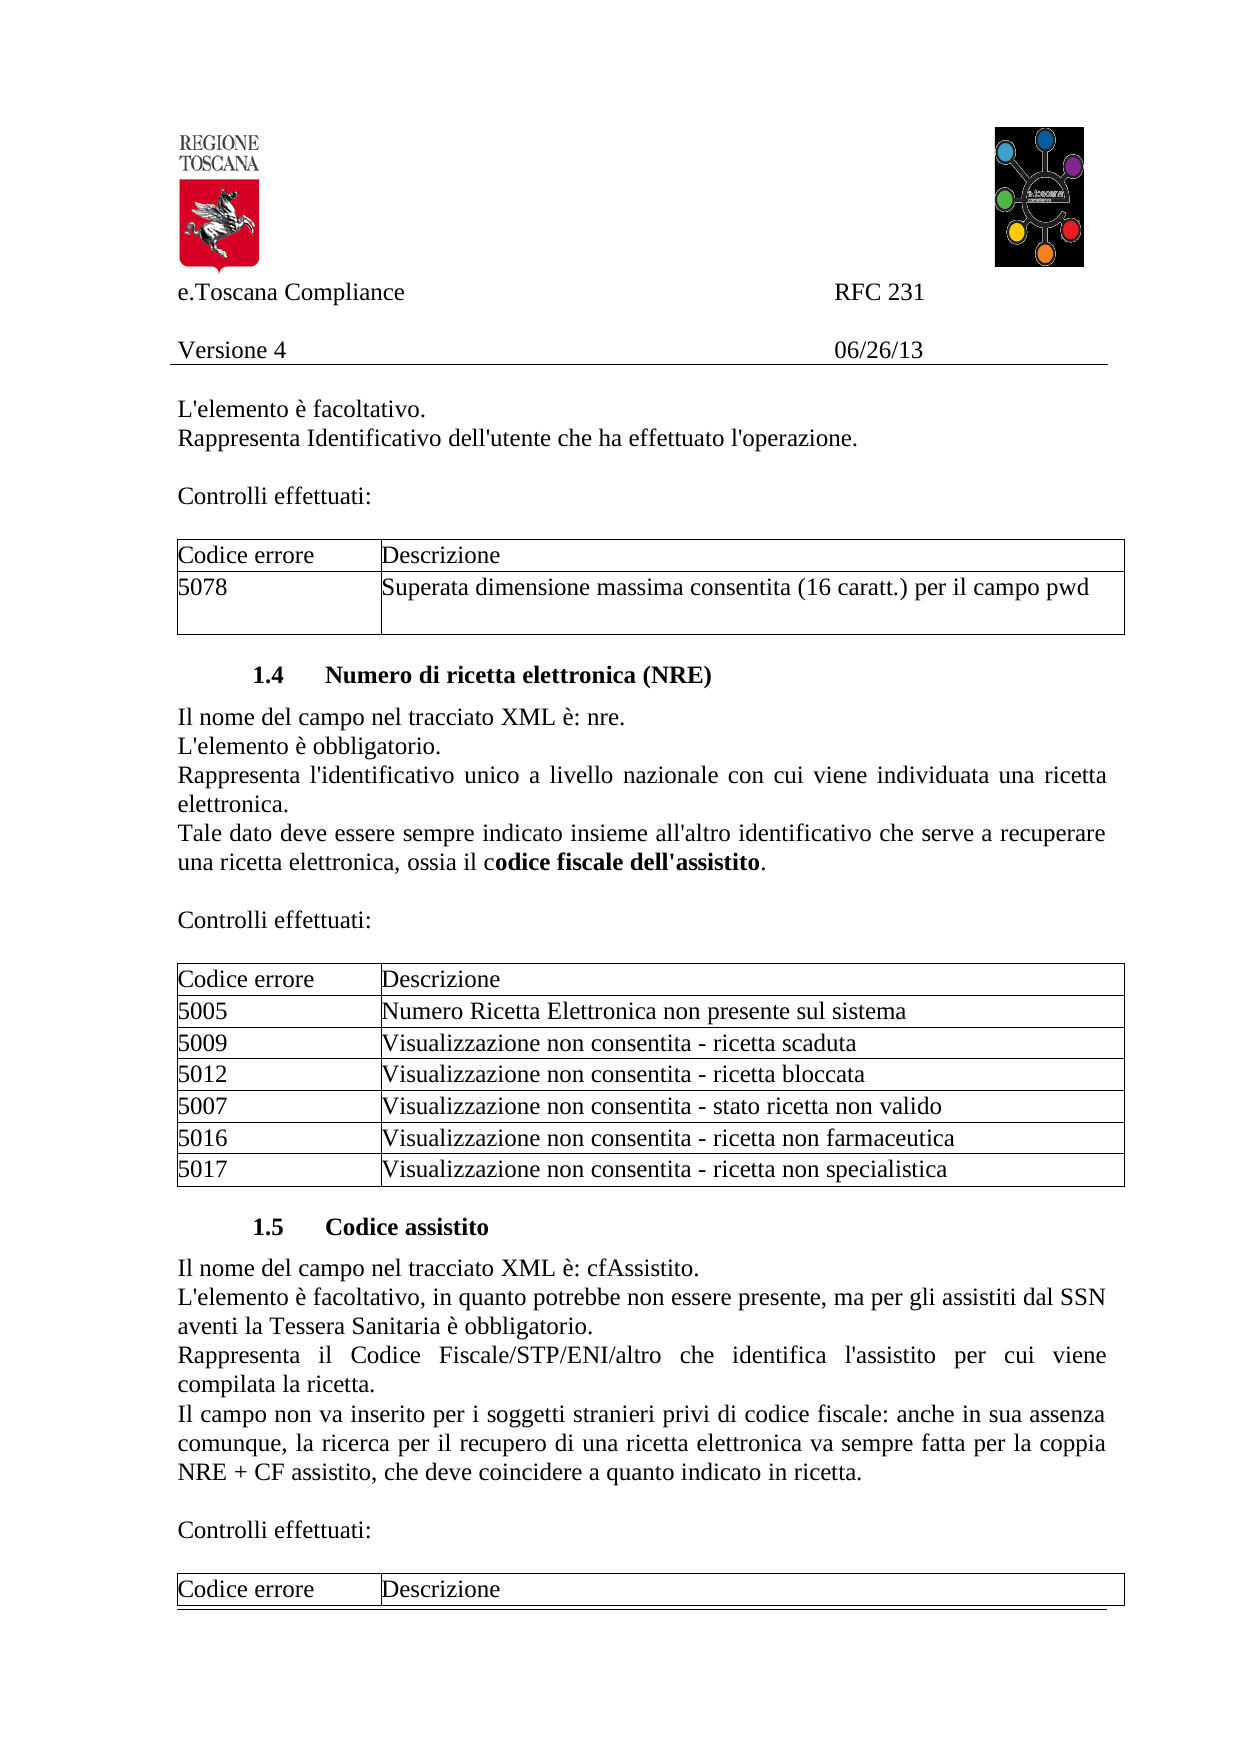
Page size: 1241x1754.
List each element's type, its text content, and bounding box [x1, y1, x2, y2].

table_cell Superata dimensione massima consentita (16 caratt.) per il campo pwd [382, 572, 1124, 634]
table_header Descrizione [382, 964, 1124, 995]
table_header Codice errore [178, 964, 381, 995]
table_cell Visualizzazione non consentita - ricetta bloccata [382, 1059, 1124, 1089]
text L'elemento è facoltativo, in quanto potrebbe non essere presente, ma per gli assistiti dal SSN aventi la Tessera Sanitaria è obbligatorio. [177, 1282, 1107, 1340]
text Rappresenta Identificativo dell'utente che ha effettuato l'operazione. [177, 423, 1107, 452]
text Rappresenta l'identificativo unico a livello nazionale con cui viene individuata una ricetta elettronica. [177, 760, 1107, 818]
table_cell 5016 [178, 1123, 381, 1153]
text Tale dato deve essere sempre indicato insieme all'altro identificativo che serve a recuperare una ricetta elettronica, ossia il codice fiscale dell'assistito. [177, 818, 1107, 876]
table_cell 5007 [178, 1091, 381, 1122]
table_cell 5012 [178, 1059, 381, 1089]
text L'elemento è obbligatorio. [177, 731, 1107, 760]
subtitle Codice assistito [252, 1212, 1107, 1241]
table_header Codice errore [178, 1574, 381, 1605]
table_cell Visualizzazione non consentita - ricetta scaduta [382, 1028, 1124, 1058]
text L'elemento è facoltativo. [177, 394, 1107, 423]
text Controlli effettuati: [177, 1515, 1107, 1544]
table_cell 5005 [178, 996, 381, 1027]
picture [178, 133, 260, 277]
table_cell Numero Ricetta Elettronica non presente sul sistema [382, 996, 1124, 1027]
table_header Descrizione [382, 1574, 1124, 1605]
text Il nome del campo nel tracciato XML è: nre. [177, 702, 1107, 731]
table_cell 5017 [178, 1154, 381, 1186]
text Controlli effettuati: [177, 481, 1107, 510]
text Controlli effettuati: [177, 905, 1107, 934]
table_cell Visualizzazione non consentita - ricetta non specialistica [382, 1154, 1124, 1186]
text Il nome del campo nel tracciato XML è: cfAssistito. [177, 1253, 1107, 1282]
table_header Codice errore [178, 540, 381, 571]
text Il campo non va inserito per i soggetti stranieri privi di codice fiscale: anche in sua assenza comunque, la ricerca per il recupero di una ricetta elettronica va sempre fatta per la coppia NRE + CF assistito, che deve coincidere a quanto indicato in ricetta. [177, 1398, 1107, 1486]
table_cell 5078 [178, 572, 381, 634]
table_cell Visualizzazione non consentita - stato ricetta non valido [382, 1091, 1124, 1122]
subtitle Numero di ricetta elettronica (NRE) [252, 660, 1107, 689]
text Rappresenta il Codice Fiscale/STP/ENI/altro che identifica l'assistito per cui viene compilata la ricetta. [177, 1340, 1107, 1398]
table_cell 5009 [178, 1028, 381, 1058]
table_cell Visualizzazione non consentita - ricetta non farmaceutica [382, 1123, 1124, 1153]
table_header Descrizione [382, 540, 1124, 571]
